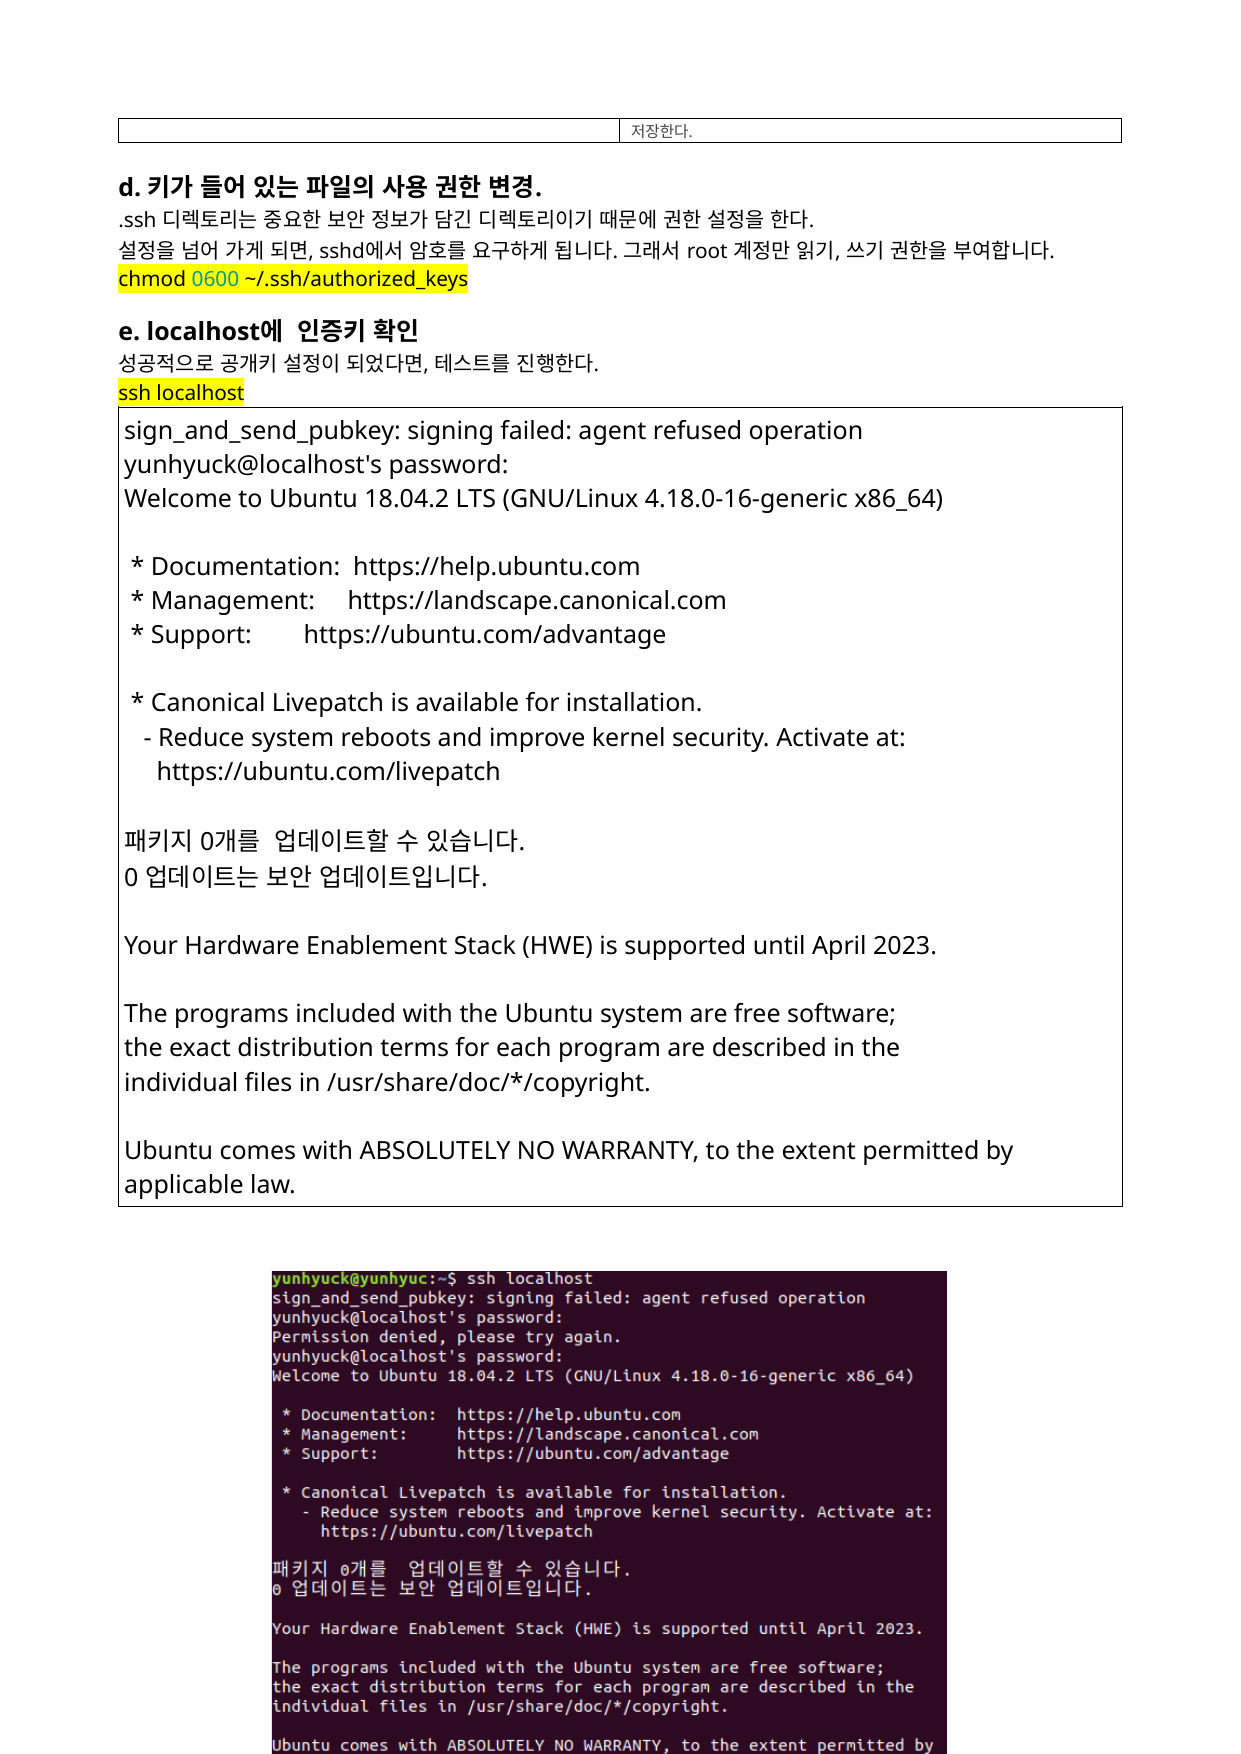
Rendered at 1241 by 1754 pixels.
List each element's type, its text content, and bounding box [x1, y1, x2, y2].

text 성공적으로 공개키 설정이 되었다면, 테스트를 진행한다. [118, 348, 1122, 378]
text e. localhost에 인증키 확인 [118, 311, 1122, 348]
table_cell [119, 119, 619, 142]
text 설정을 넘어 가게 되면, sshd에서 암호를 요구하게 됩니다. 그래서 root 계정만 읽기, 쓰기 권한을 부여합니다. [118, 234, 1122, 264]
text d. 키가 들어 있는 파일의 사용 권한 변경. [118, 167, 1122, 203]
text chmod 0600 ~/.ssh/authorized_keys [118, 264, 1122, 293]
text .ssh 디렉토리는 중요한 보안 정보가 담긴 디렉토리이기 때문에 권한 설정을 한다. [118, 203, 1122, 234]
picture [271, 1271, 947, 1754]
text ssh localhost [118, 378, 1122, 406]
table_header sign_and_send_pubkey: signing failed: agent refused operation yunhyuck@localhost's password: Welcome to Ubuntu 18.04.2 LTS (GNU/Linux 4.18.0-16-generic x86_64) * Documentation: https://help.ubuntu.com * Management: https://landscape.canonical.com * Support: https://ubuntu.com/advantage * Canonical Livepatch is available for installation. - Reduce system reboots and improve kernel security. Activate at: https://ubuntu.com/livepatch 패키지 0개를 업데이트할 수 있습니다. 0 업데이트는 보안 업데이트입니다. Your Hardware Enablement Stack (HWE) is supported until April 2023. The programs included with the Ubuntu system are free software; the exact distribution terms for each program are described in the individual files in /usr/share/doc/*/copyright. Ubuntu comes with ABSOLUTELY NO WARRANTY, to the extent permitted by applicable law. [119, 408, 1122, 1206]
table_cell 저장한다. [620, 119, 1121, 142]
